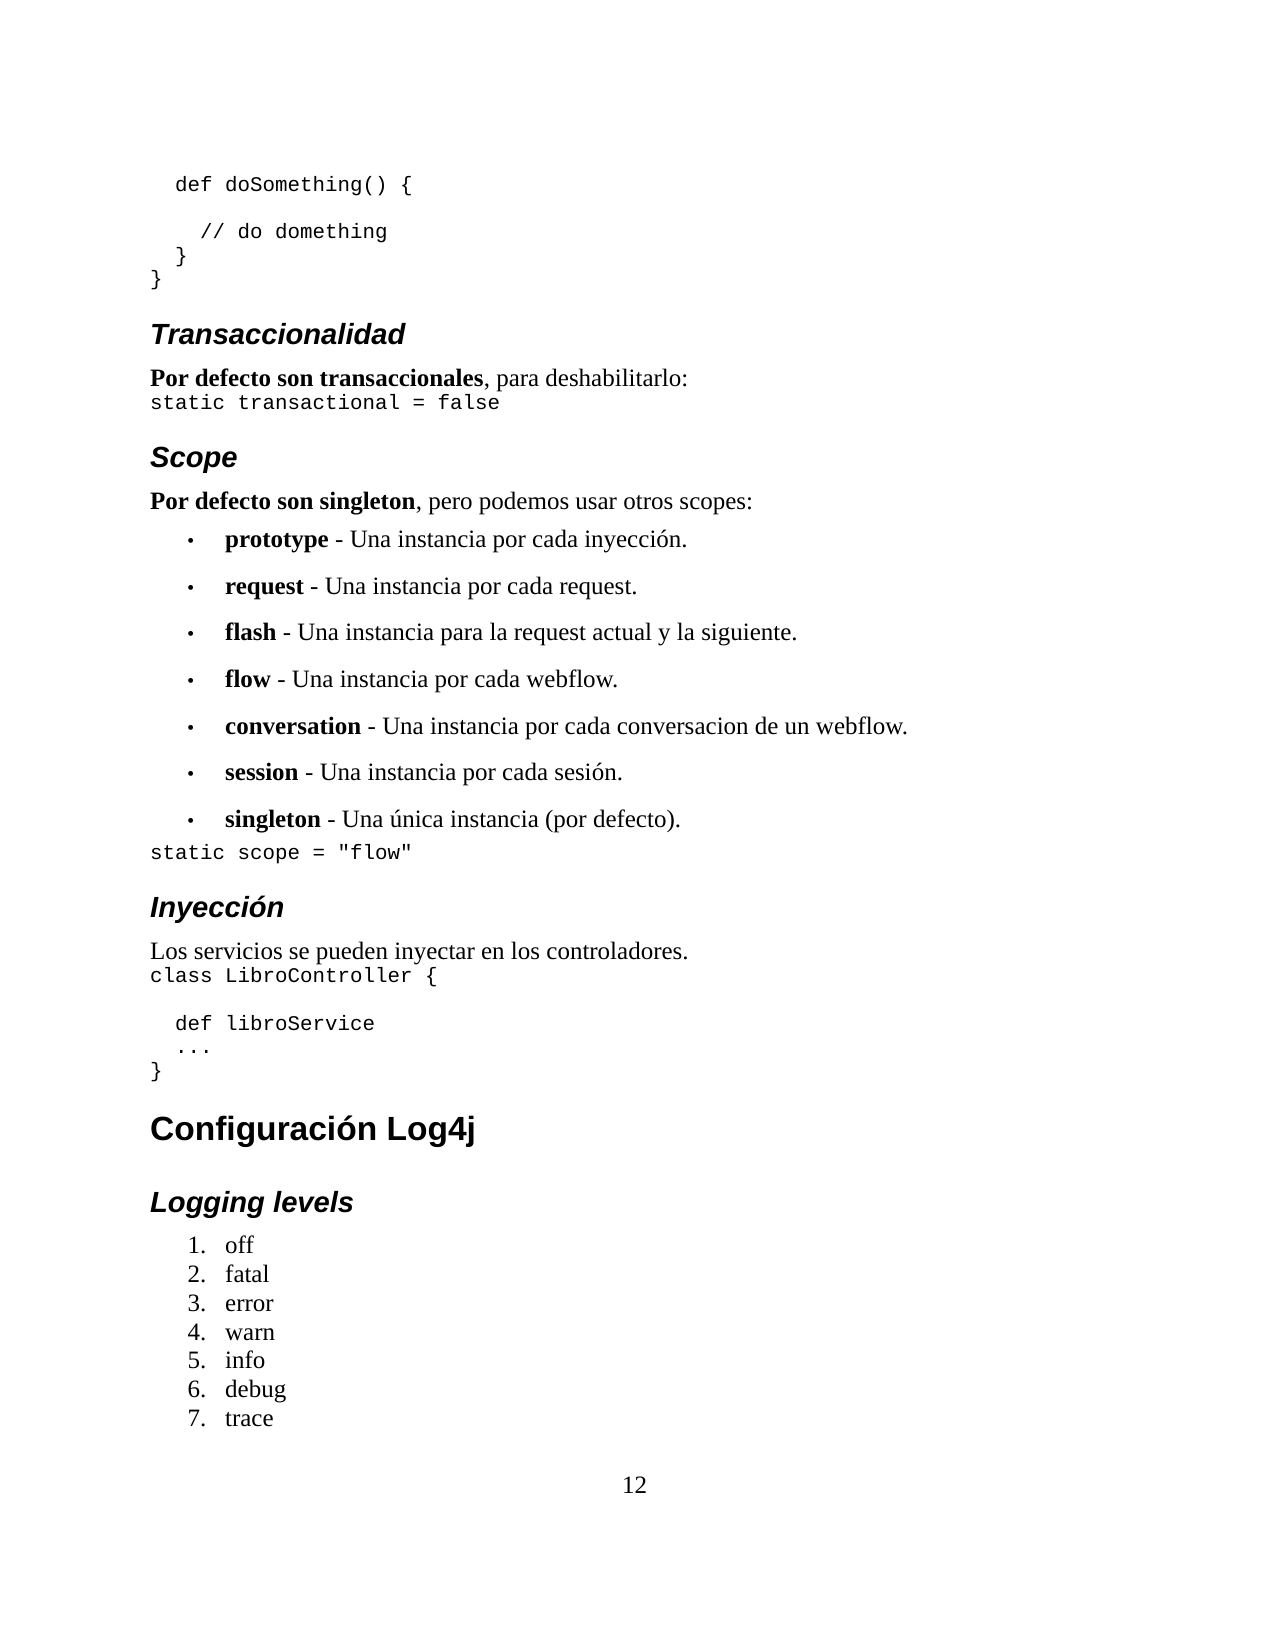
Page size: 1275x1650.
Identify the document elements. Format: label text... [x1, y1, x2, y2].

subtitle Scope [150, 440, 1125, 474]
list flash - Una instancia para la request actual y la siguiente. [187, 617, 1125, 646]
list info [187, 1346, 1125, 1374]
text def doSomething() { [150, 174, 1125, 197]
list flow - Una instancia por cada webflow. [187, 664, 1125, 693]
list singleton - Una única instancia (por defecto). [187, 804, 1125, 833]
text } [150, 244, 1125, 268]
list error [187, 1288, 1125, 1317]
text ... [150, 1036, 1125, 1060]
subtitle Inyección [150, 890, 1125, 924]
text } [150, 1060, 1125, 1083]
text static transactional = false [150, 392, 1125, 415]
list fatal [187, 1259, 1125, 1288]
list conversation - Una instancia por cada conversacion de un webflow. [187, 711, 1125, 739]
list request - Una instancia por cada request. [187, 571, 1125, 599]
list warn [187, 1317, 1125, 1346]
list prototype - Una instancia por cada inyección. [187, 524, 1125, 553]
subtitle Configuración Log4j [150, 1108, 1125, 1147]
list trace [187, 1403, 1125, 1432]
subtitle Logging levels [150, 1184, 1125, 1218]
text // do domething [150, 221, 1125, 244]
list off [187, 1231, 1125, 1259]
subtitle Transaccionalidad [150, 317, 1125, 350]
text Los servicios se pueden inyectar en los controladores. [150, 936, 1125, 965]
list debug [187, 1374, 1125, 1403]
list session - Una instancia por cada sesión. [187, 757, 1125, 786]
text static scope = "flow" [150, 842, 1125, 865]
text Por defecto son transaccionales, para deshabilitarlo: [150, 363, 1125, 392]
text Por defecto son singleton, pero podemos usar otros scopes: [150, 486, 1125, 515]
text def libroService [150, 1012, 1125, 1036]
text class LibroController { [150, 965, 1125, 989]
text } [150, 268, 1125, 292]
